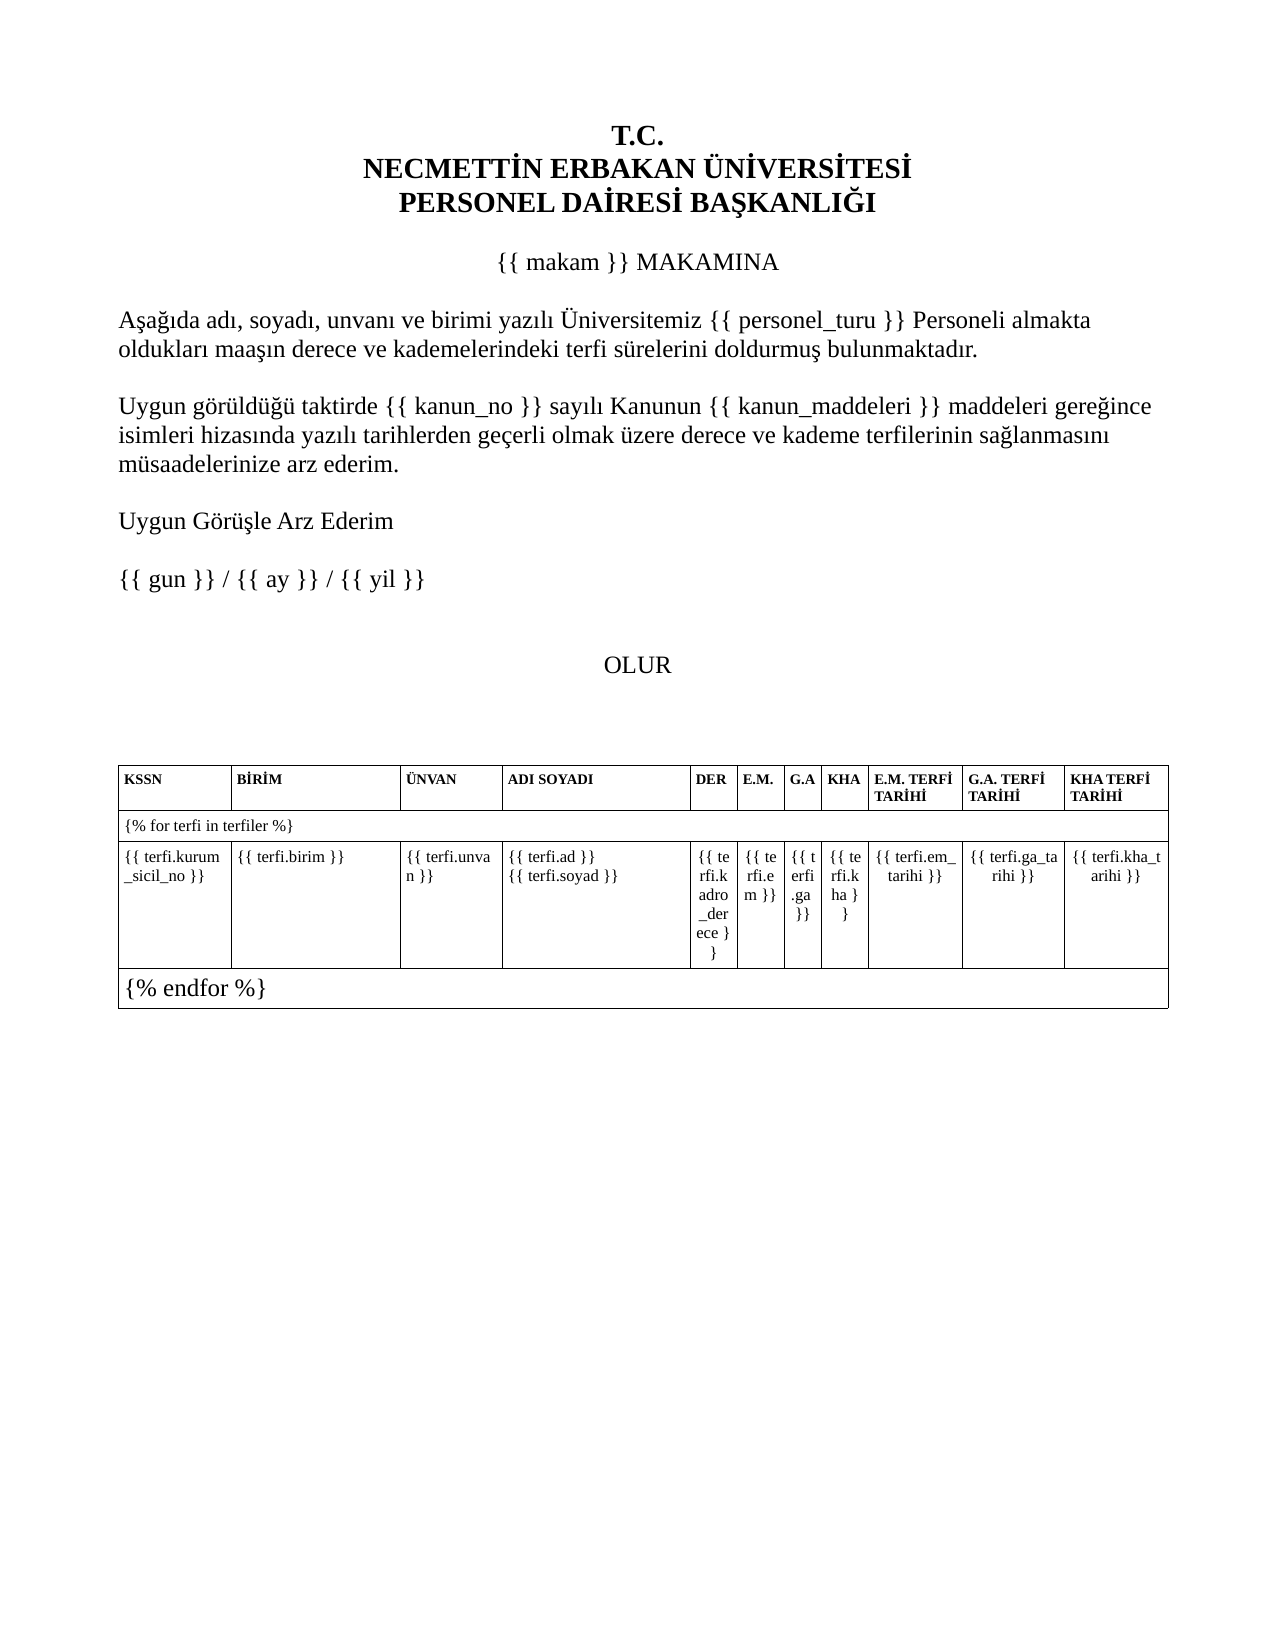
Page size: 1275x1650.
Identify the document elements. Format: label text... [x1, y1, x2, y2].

text T.C. [118, 118, 1157, 152]
text NECMETTİN ERBAKAN ÜNİVERSİTESİ [118, 152, 1157, 185]
table_cell {{ terfi.unvan }} [401, 842, 502, 967]
table_cell {{ terfi.kha_tarihi }} [1065, 842, 1168, 967]
table_header E.M. TERFİ TARİHİ [869, 766, 962, 810]
table_cell {{ terfi.kha }} [822, 842, 868, 967]
table_header KHA [822, 766, 868, 810]
table_cell {{ terfi.em_tarihi }} [869, 842, 962, 967]
table_header KSSN [119, 766, 231, 810]
text OLUR [118, 650, 1157, 679]
text PERSONEL DAİRESİ BAŞKANLIĞI [118, 185, 1157, 219]
text Uygun Görüşle Arz Ederim [118, 506, 1157, 535]
table_header KHA TERFİ TARİHİ [1065, 766, 1168, 810]
table_header BİRİM [232, 766, 400, 810]
table_header ÜNVAN [401, 766, 502, 810]
table_cell {{ terfi.kurum_sicil_no }} [119, 842, 231, 967]
text {{ gun }} / {{ ay }} / {{ yil }} [118, 564, 1157, 621]
text {{ makam }} MAKAMINA [118, 247, 1157, 276]
table_cell {{ terfi.ga_tarihi }} [963, 842, 1064, 967]
table_cell {% endfor %} [119, 969, 1168, 1008]
table_cell {{ terfi.em }} [738, 842, 784, 967]
table_header G.A [785, 766, 821, 810]
table_cell {% for terfi in terfiler %} [119, 811, 1168, 841]
table_header G.A. TERFİ TARİHİ [963, 766, 1064, 810]
table_cell {{ terfi.birim }} [232, 842, 400, 967]
table_header E.M. [738, 766, 784, 810]
table_header DER [691, 766, 737, 810]
table_cell {{ terfi.ga }} [785, 842, 821, 967]
table_cell {{ terfi.ad }} {{ terfi.soyad }} [503, 842, 690, 967]
text Uygun görüldüğü taktirde {{ kanun_no }} sayılı Kanunun {{ kanun_maddeleri }} maddeleri gereğince isimleri hizasında yazılı tarihlerden geçerli olmak üzere derece ve kademe terfilerinin sağlanmasını müsaadelerinize arz ederim. [118, 391, 1157, 477]
table_cell {{ terfi.kadro_derece }} [691, 842, 737, 967]
text Aşağıda adı, soyadı, unvanı ve birimi yazılı Üniversitemiz {{ personel_turu }} Personeli almakta oldukları maaşın derece ve kademelerindeki terfi sürelerini doldurmuş bulunmaktadır. [118, 305, 1157, 362]
table_header ADI SOYADI [503, 766, 690, 810]
